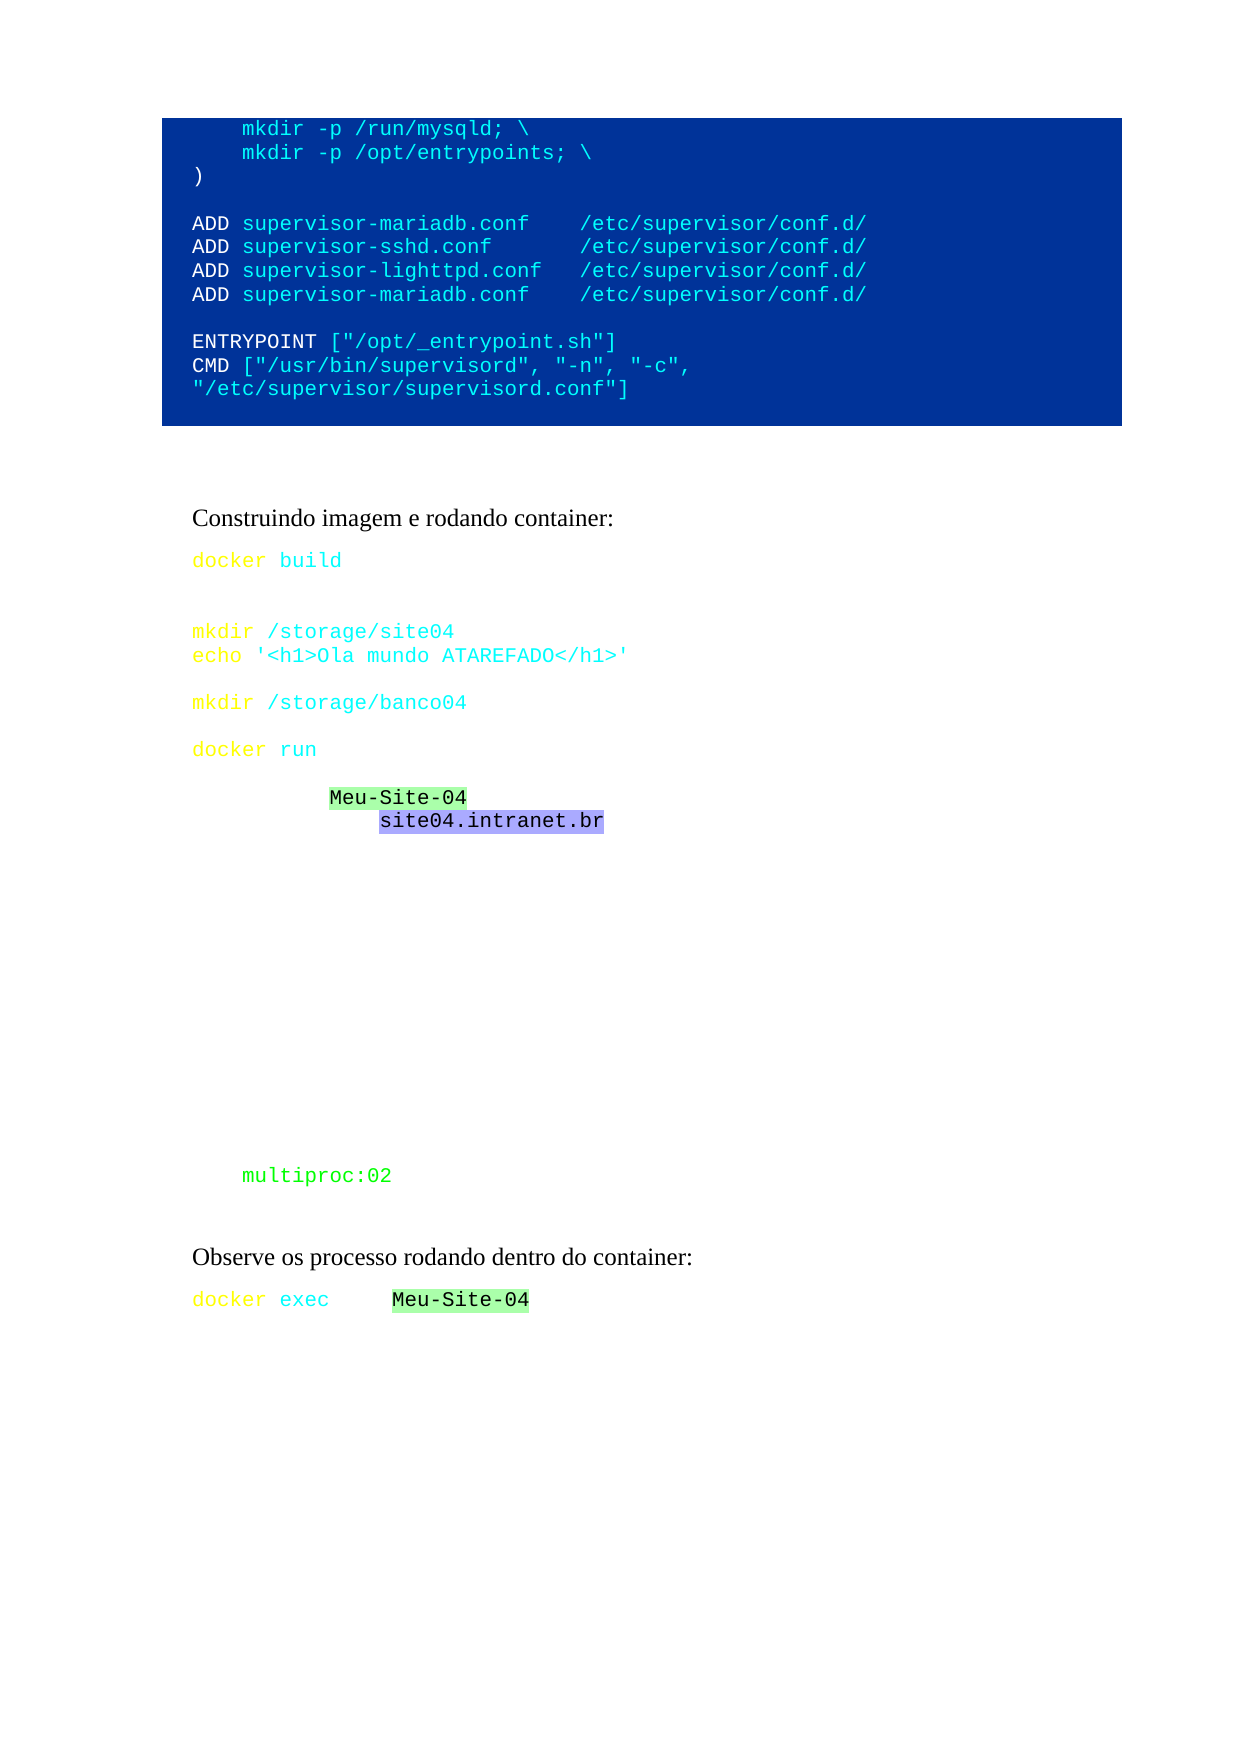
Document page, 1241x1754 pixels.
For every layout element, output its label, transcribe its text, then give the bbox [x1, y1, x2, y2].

list ADD supervisor-lighttpd.conf /etc/supervisor/conf.d/ [162, 260, 1122, 284]
list 87 ? S 0:00 /bin/sh /usr/bin/mysqld_safe --user=mysql --datadir= [162, 1431, 1122, 1478]
list --mount \ [162, 1047, 1122, 1070]
list docker build -t multiproc:02 /tmp/multiproc-02 [162, 550, 1122, 574]
list --name Meu-Site-04 \ [162, 787, 1122, 810]
list --hostname site04.intranet.br \ [162, 810, 1122, 834]
list ADD supervisor-mariadb.conf /etc/supervisor/conf.d/ [162, 213, 1122, 236]
list ADD supervisor-mariadb.conf /etc/supervisor/conf.d/ [162, 284, 1122, 307]
list echo '<h1>Ola mundo ATAREFADO</h1>' > /storage/site04/index.html [162, 645, 1122, 668]
list docker exec -it Meu-Site-04 ps ax [162, 1289, 1122, 1313]
list 86 ? S 0:00 /usr/sbin/sshd -D [162, 1408, 1122, 1431]
list \ [162, 1141, 1122, 1165]
list docker run \ [162, 739, 1122, 763]
list --mount \ [162, 928, 1122, 952]
list 228 ? S 0:00 logger -t mysqld -p daemon error [162, 1549, 1122, 1573]
list mkdir -p /run/mysqld; \ [162, 118, 1122, 142]
list ENTRYPOINT ["/opt/_entrypoint.sh"] [162, 331, 1122, 354]
list CMD ["/usr/bin/supervisord", "-n", "-c", "/etc/supervisor/supervisord.conf"] [162, 354, 1122, 402]
list ) [162, 165, 1122, 189]
list Observe os processo rodando dentro do container: [162, 1242, 1122, 1271]
list type=bind,source=/storage/site04/,destination=/var/www/html/,readonly=true \ [162, 952, 1122, 1023]
list -p 8004:80 \ [162, 834, 1122, 858]
list -p 2204:22 \ [162, 858, 1122, 881]
list -d \ [162, 763, 1122, 787]
list Construindo imagem e rodando container: [162, 503, 1122, 531]
list \ [162, 1023, 1122, 1047]
list mkdir /storage/site04 [162, 621, 1122, 645]
list ADD supervisor-sshd.conf /etc/supervisor/conf.d/ [162, 236, 1122, 260]
list multiproc:02 [162, 1165, 1122, 1189]
list PID TTY STAT TIME COMMAND [162, 1337, 1122, 1360]
list mkdir -p /opt/entrypoints; \ [162, 142, 1122, 165]
list 227 ? Sl 0:00 /usr/sbin/mysqld --basedir=/usr --datadir=/var/lib/m [162, 1502, 1122, 1549]
list type=bind,source=/storage/banco04/,destination=/var/lib/mysql/,readonly=false \ [162, 1070, 1122, 1141]
list 1 ? Ss 0:00 /usr/bin/python2 /usr/bin/supervisord -n -c /etc/sup [162, 1360, 1122, 1408]
list mkdir /storage/banco04 [162, 692, 1122, 716]
list 88 ? S 0:00 lighttpd -f /etc/lighttpd/lighttpd.conf -D [162, 1478, 1122, 1502]
list 276 pts/0 Rs+ 0:00 ps ax [162, 1573, 1122, 1597]
list \ [162, 905, 1122, 928]
list -e ROOT_PASSWORD=tulipa \ [162, 881, 1122, 905]
